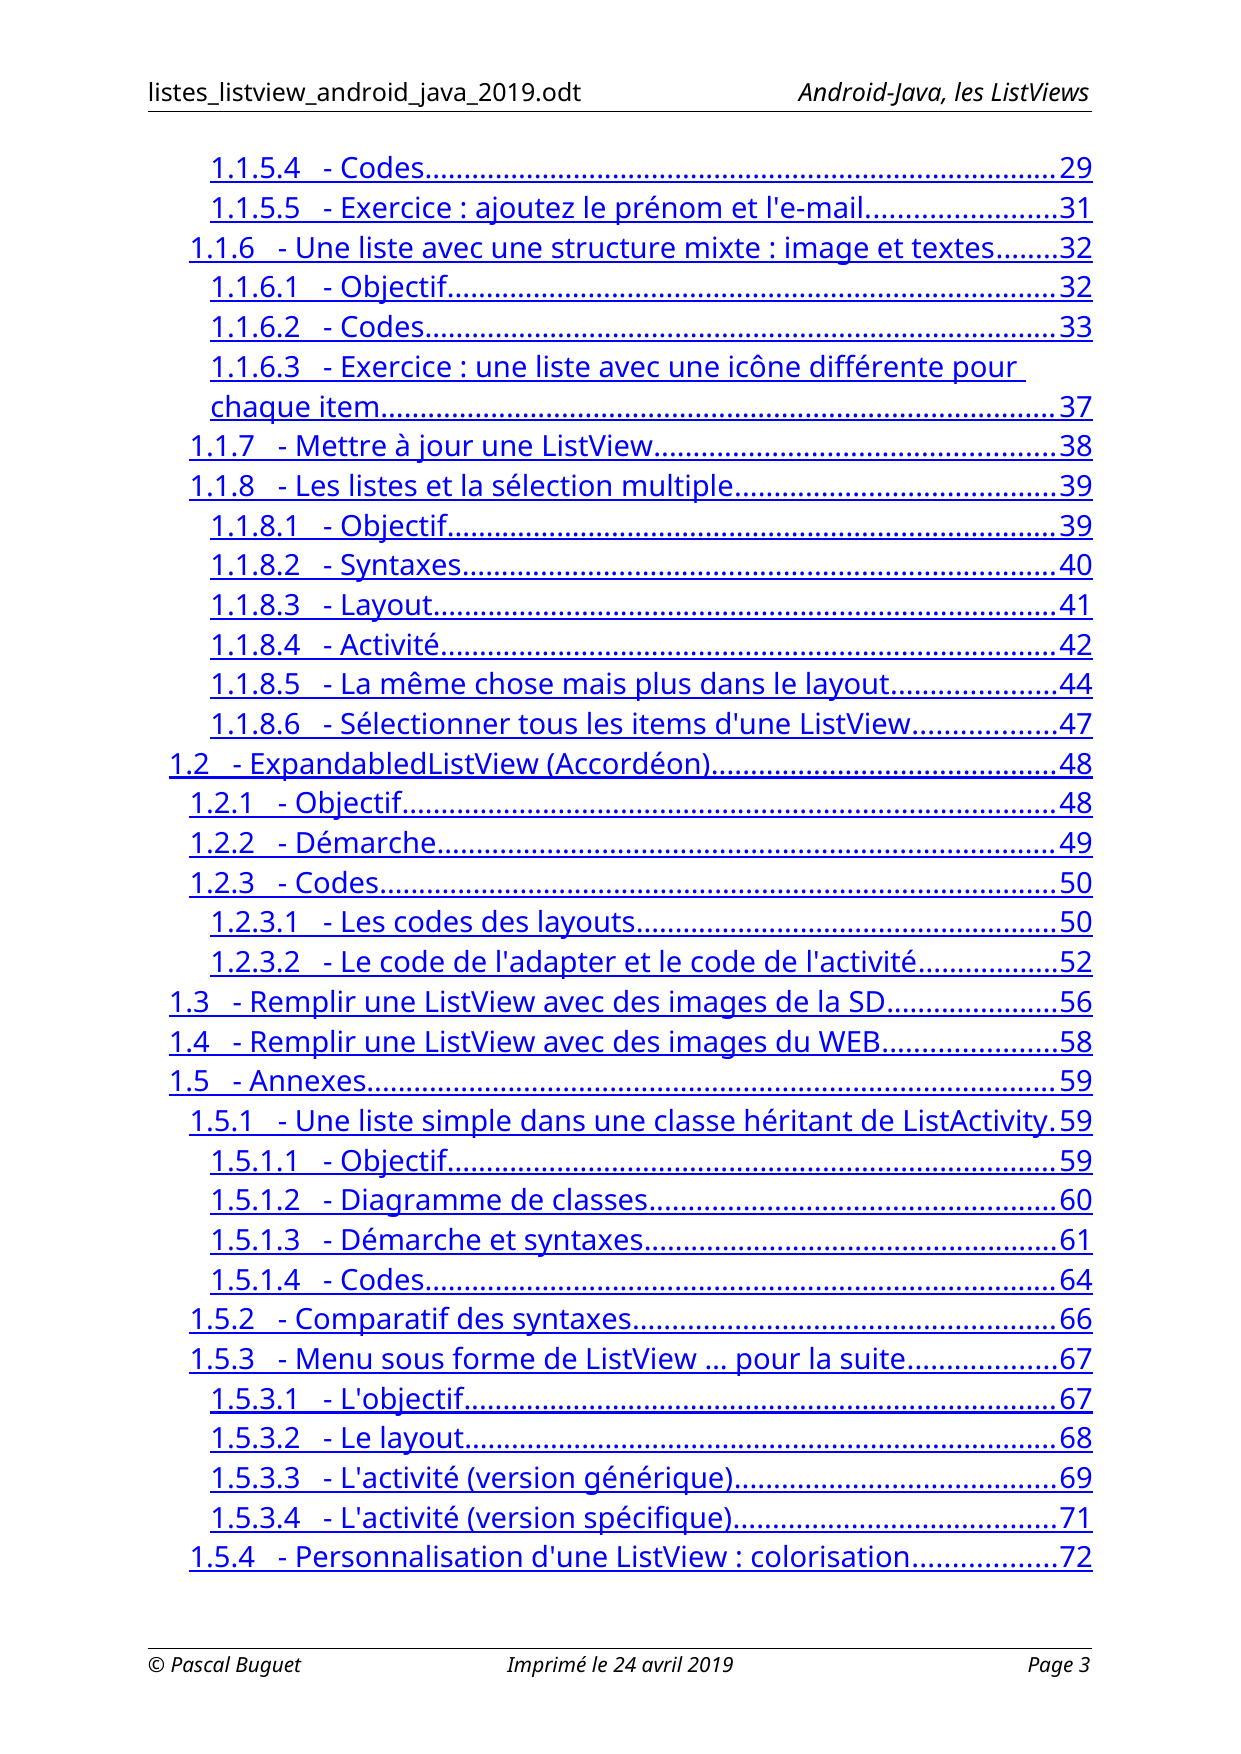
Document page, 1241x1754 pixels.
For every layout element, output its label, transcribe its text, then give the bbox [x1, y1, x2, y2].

text 1.2 - ExpandabledListView (Accordéon) 48 [168, 743, 1092, 776]
text [189, 501, 1092, 505]
text 1.2.3 - Codes 50 [189, 862, 1092, 896]
text [210, 183, 1092, 187]
text 1.5.4 - Personnalisation d'une ListView : colorisation 72 [189, 1537, 1092, 1570]
text 1.5.3.3 - L'activité (version générique) 69 [210, 1457, 1092, 1491]
text [189, 818, 1092, 822]
text 1.1.8.4 - Activité 42 [210, 624, 1092, 658]
text [210, 1295, 1092, 1299]
text 1.5.1.3 - Démarche et syntaxes 61 [210, 1219, 1092, 1253]
text [210, 977, 1092, 981]
text 1.5.1.4 - Codes 64 [210, 1259, 1092, 1293]
text 1.4 - Remplir une ListView avec des images du WEB 58 [168, 1021, 1092, 1054]
text [168, 1055, 1092, 1061]
text [168, 1095, 1092, 1100]
text [210, 1493, 1092, 1497]
text 1.5.1.2 - Diagramme de classes 60 [210, 1179, 1092, 1213]
text [189, 858, 1092, 862]
text [210, 580, 1092, 584]
text [210, 660, 1092, 664]
text 1.5.3.4 - L'activité (version spécifique) 71 [210, 1497, 1092, 1531]
text 1.5.1 - Une liste simple dans une classe héritant de ListActivity 59 [189, 1100, 1092, 1134]
text 1.1.6 - Une liste avec une structure mixte : image et textes 32 [189, 227, 1092, 261]
text [210, 739, 1092, 743]
text 1.5.2 - Comparatif des syntaxes 66 [189, 1299, 1092, 1332]
text [210, 1453, 1092, 1457]
text 1.2.2 - Démarche 49 [189, 822, 1092, 856]
text [210, 421, 1092, 426]
text 1.1.6.2 - Codes 33 [210, 306, 1092, 340]
text [210, 1255, 1092, 1259]
text 1.1.8.2 - Syntaxes 40 [210, 544, 1092, 578]
text 1.1.8.3 - Layout 41 [210, 584, 1092, 618]
text [210, 302, 1092, 306]
text 1.1.6.3 - Exercice : une liste avec une icône différente pour chaque item 37 [210, 346, 1092, 419]
text [189, 1334, 1092, 1338]
text [189, 898, 1092, 902]
text 1.2.3.2 - Le code de l'adapter et le code de l'activité 52 [210, 941, 1092, 975]
text [210, 937, 1092, 941]
text 1.1.8.5 - La même chose mais plus dans le layout 44 [210, 664, 1092, 697]
text [210, 223, 1092, 227]
text 1.1.5.4 - Codes 29 [210, 148, 1092, 181]
text 1.5.3 - Menu sous forme de ListView … pour la suite 67 [189, 1338, 1092, 1372]
text 1.1.8 - Les listes et la sélection multiple 39 [189, 465, 1092, 499]
text 1.1.6.1 - Objectif 32 [210, 267, 1092, 300]
text [168, 777, 1092, 783]
text [189, 1374, 1092, 1378]
text [189, 263, 1092, 267]
text 1.1.5.5 - Exercice : ajoutez le prénom et l'e-mail. 31 [210, 187, 1092, 221]
text 1.5.1.1 - Objectif 59 [210, 1140, 1092, 1173]
text [210, 699, 1092, 703]
text 1.1.8.6 - Sélectionner tous les items d'une ListView 47 [210, 703, 1092, 737]
text [189, 1572, 1092, 1576]
text 1.2.3.1 - Les codes des layouts 50 [210, 902, 1092, 935]
text [210, 1414, 1092, 1418]
text [210, 1175, 1092, 1179]
text [189, 1136, 1092, 1140]
text 1.2.1 - Objectif 48 [189, 783, 1092, 816]
text [210, 1215, 1092, 1219]
text 1.5 - Annexes 59 [168, 1061, 1092, 1094]
text 1.5.3.2 - Le layout 68 [210, 1418, 1092, 1451]
text 1.1.8.1 - Objectif 39 [210, 505, 1092, 538]
text [210, 540, 1092, 544]
text [168, 1016, 1092, 1021]
text [210, 1533, 1092, 1537]
text [210, 620, 1092, 624]
text [210, 342, 1092, 346]
text 1.5.3.1 - L'objectif 67 [210, 1378, 1092, 1411]
text [189, 461, 1092, 465]
text 1.1.7 - Mettre à jour une ListView 38 [189, 426, 1092, 459]
text 1.3 - Remplir une ListView avec des images de la SD 56 [168, 981, 1092, 1015]
